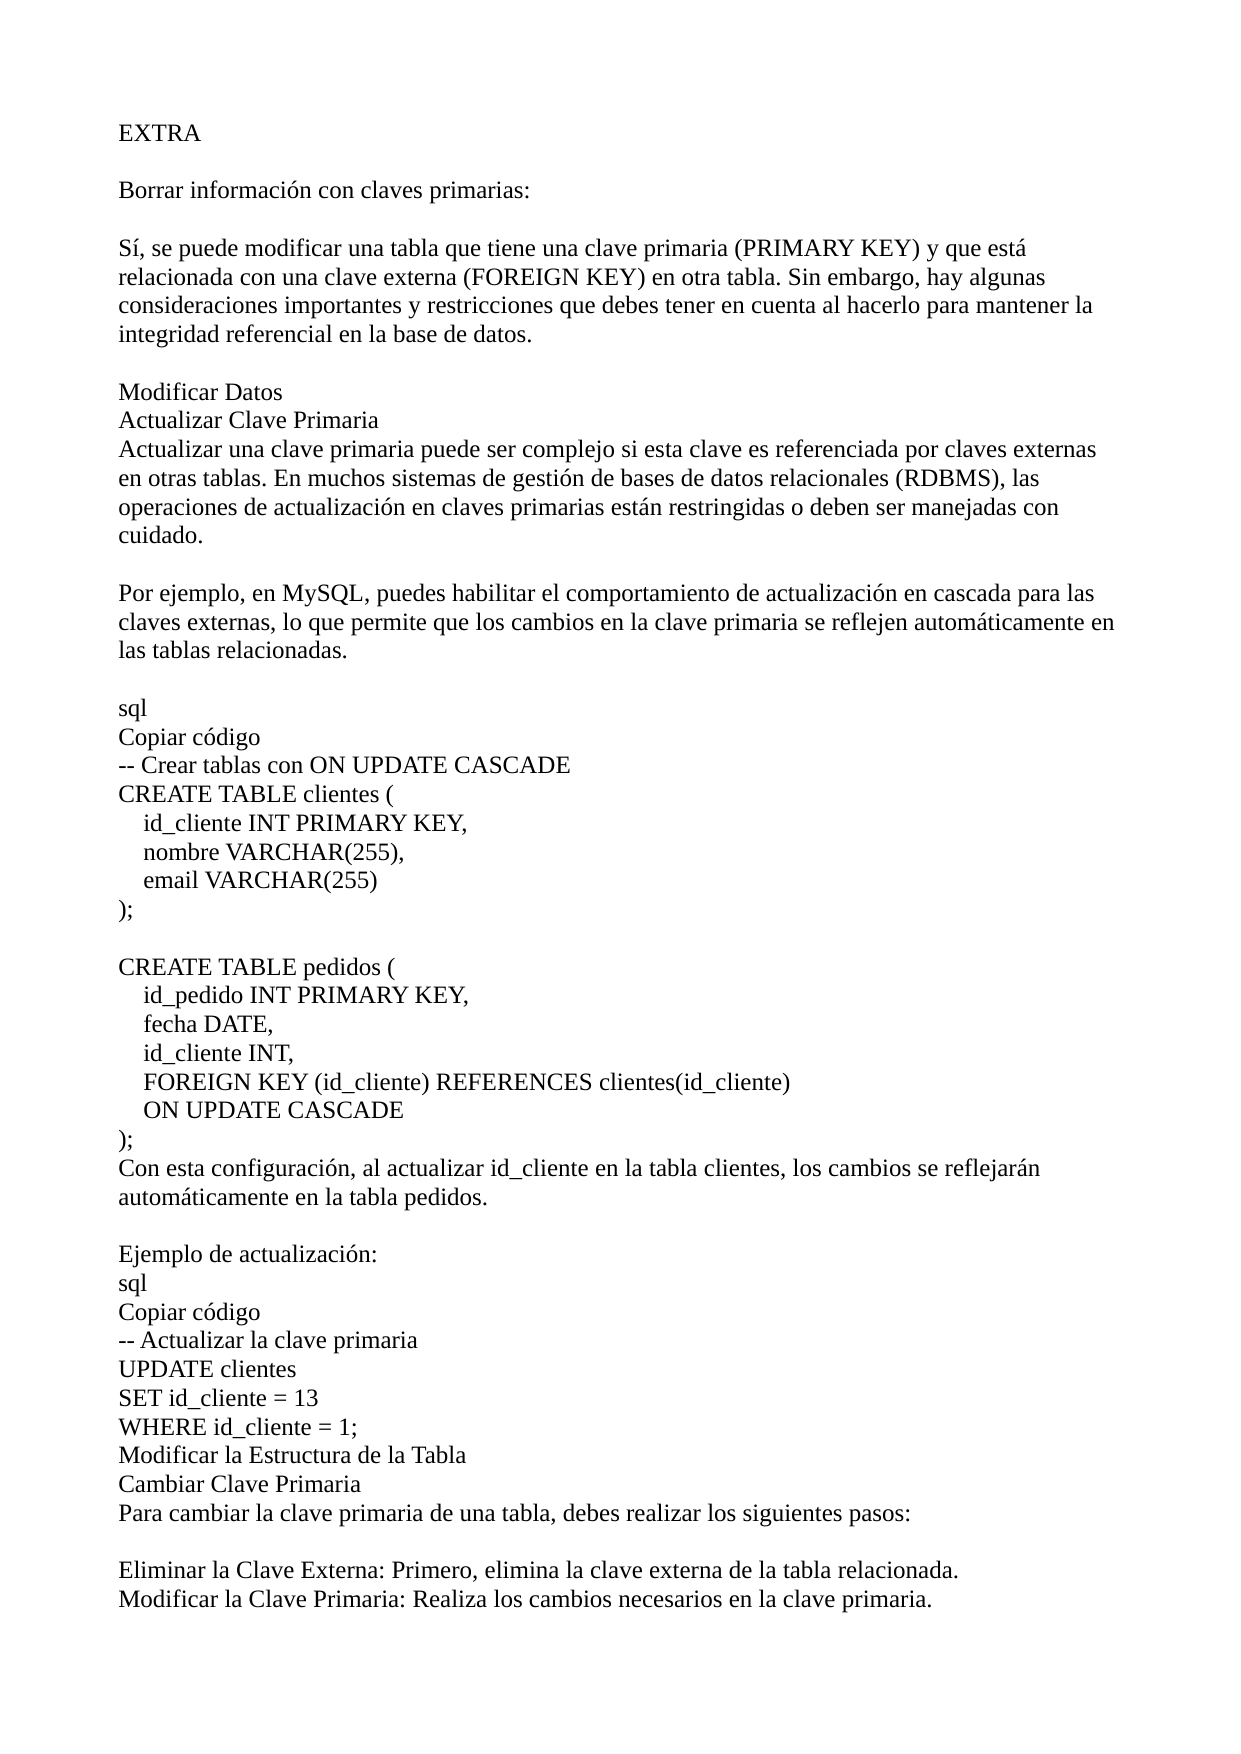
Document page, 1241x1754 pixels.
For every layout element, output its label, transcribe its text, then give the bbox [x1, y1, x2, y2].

text Ejemplo de actualización: [118, 1239, 1122, 1268]
text Modificar Datos [118, 377, 1122, 406]
text email VARCHAR(255) [118, 866, 1122, 894]
text Actualizar una clave primaria puede ser complejo si esta clave es referenciada por claves externas en otras tablas. En muchos sistemas de gestión de bases de datos relacionales (RDBMS), las operaciones de actualización en claves primarias están restringidas o deben ser manejadas con cuidado. [118, 434, 1122, 549]
text Borrar información con claves primarias: Sí, se puede modificar una tabla que tiene una clave primaria (PRIMARY KEY) y que está relacionada con una clave externa (FOREIGN KEY) en otra tabla. Sin embargo, hay algunas consideraciones importantes y restricciones que debes tener en cuenta al hacerlo para mantener la integridad referencial en la base de datos. [118, 176, 1122, 348]
text Modificar la Clave Primaria: Realiza los cambios necesarios en la clave primaria. [118, 1584, 1122, 1613]
text Actualizar Clave Primaria [118, 406, 1122, 434]
text -- Crear tablas con ON UPDATE CASCADE [118, 751, 1122, 779]
text WHERE id_cliente = 1; [118, 1412, 1122, 1441]
text Copiar código [118, 722, 1122, 751]
text id_pedido INT PRIMARY KEY, [118, 981, 1122, 1009]
text Cambiar Clave Primaria [118, 1469, 1122, 1498]
text sql [118, 693, 1122, 722]
text ); [118, 894, 1122, 923]
text UPDATE clientes [118, 1354, 1122, 1383]
text Modificar la Estructura de la Tabla [118, 1441, 1122, 1469]
text CREATE TABLE clientes ( [118, 779, 1122, 808]
text fecha DATE, [118, 1009, 1122, 1038]
text id_cliente INT, [118, 1038, 1122, 1067]
text Copiar código [118, 1297, 1122, 1326]
text FOREIGN KEY (id_cliente) REFERENCES clientes(id_cliente) [118, 1067, 1122, 1096]
text Con esta configuración, al actualizar id_cliente en la tabla clientes, los cambios se reflejarán automáticamente en la tabla pedidos. [118, 1153, 1122, 1211]
text ON UPDATE CASCADE [118, 1096, 1122, 1124]
text id_cliente INT PRIMARY KEY, [118, 808, 1122, 837]
text Para cambiar la clave primaria de una tabla, debes realizar los siguientes pasos: [118, 1498, 1122, 1527]
text -- Actualizar la clave primaria [118, 1326, 1122, 1354]
text Eliminar la Clave Externa: Primero, elimina la clave externa de la tabla relacionada. [118, 1556, 1122, 1584]
text SET id_cliente = 13 [118, 1383, 1122, 1412]
text Por ejemplo, en MySQL, puedes habilitar el comportamiento de actualización en cascada para las claves externas, lo que permite que los cambios en la clave primaria se reflejen automáticamente en las tablas relacionadas. [118, 578, 1122, 664]
text sql [118, 1268, 1122, 1297]
text ); [118, 1124, 1122, 1153]
text EXTRA [118, 118, 1122, 147]
text nombre VARCHAR(255), [118, 837, 1122, 866]
text CREATE TABLE pedidos ( [118, 952, 1122, 981]
